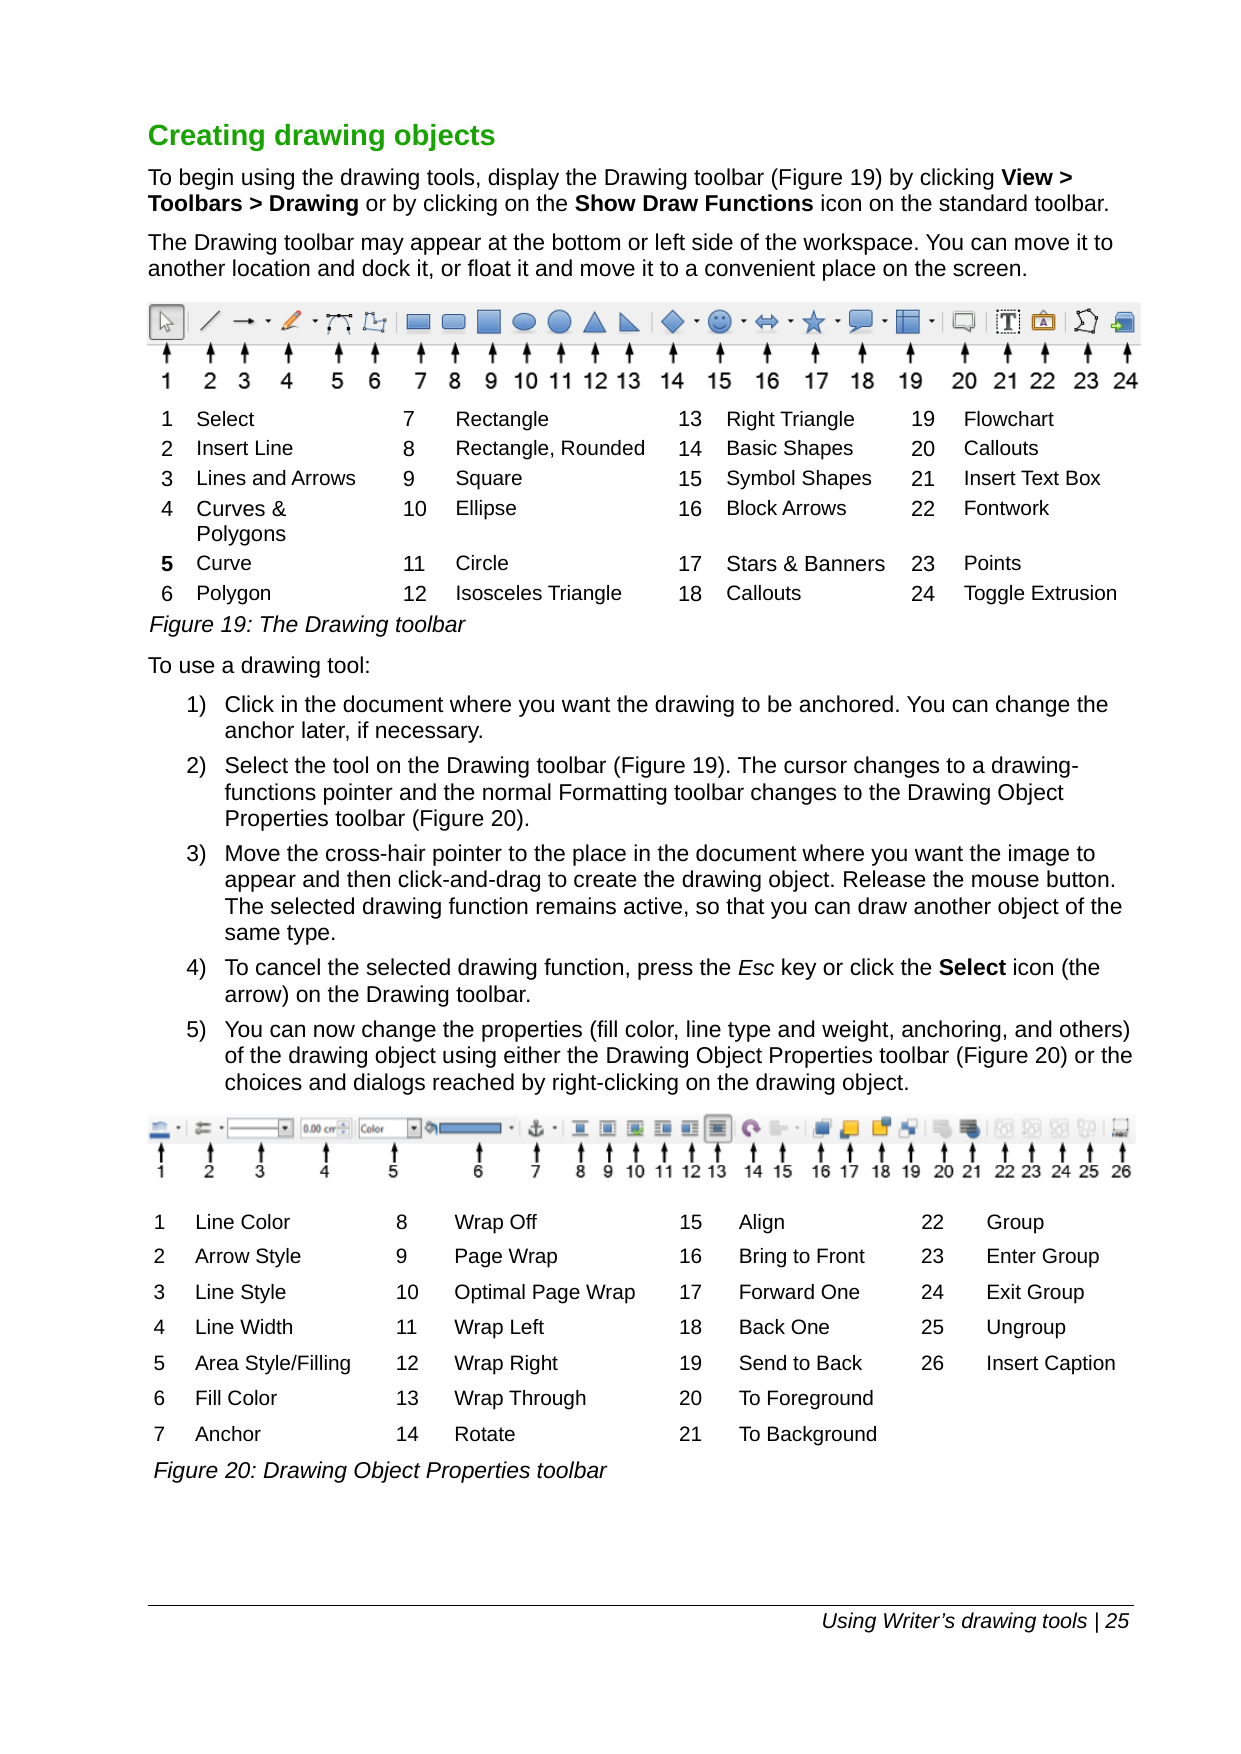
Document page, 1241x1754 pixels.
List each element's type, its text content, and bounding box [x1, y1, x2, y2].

table_cell Insert Line [185, 436, 391, 466]
table_cell 3 [149, 466, 184, 496]
table_cell 11 [378, 1309, 437, 1345]
table_cell Circle [444, 551, 666, 581]
table_cell 7 [148, 1416, 177, 1451]
table_cell 20 [899, 436, 952, 466]
list Click in the document where you want the drawing to be anchored. You can change the anchor later, if necessary. [207, 691, 1134, 743]
table_cell 1 [149, 406, 184, 436]
table_cell Line Color [178, 1204, 378, 1238]
table_cell 21 [661, 1416, 721, 1451]
table_cell [903, 1416, 969, 1451]
table_cell Polygon [185, 581, 391, 611]
table_cell 18 [661, 1309, 721, 1345]
table_cell Lines and Arrows [185, 466, 391, 496]
table_cell Optimal Page Wrap [437, 1274, 661, 1309]
table_cell Curves & Polygons [185, 496, 391, 551]
table_cell [969, 1380, 1134, 1416]
table_cell Insert Text Box [952, 466, 1134, 496]
table_cell Insert Caption [969, 1345, 1134, 1380]
table_cell 19 [899, 406, 952, 436]
table_cell Rotate [437, 1416, 661, 1451]
table_cell To Foreground [721, 1380, 903, 1416]
table_cell Basic Shapes [714, 436, 899, 466]
table_cell [903, 1380, 969, 1416]
table_header [149, 294, 1134, 300]
table_cell 20 [661, 1380, 721, 1416]
table_cell 12 [391, 581, 444, 611]
picture [144, 1109, 1137, 1184]
table_cell Anchor [178, 1416, 378, 1451]
table_cell 17 [666, 551, 714, 581]
table_cell Exit Group [969, 1274, 1134, 1309]
table_cell 22 [899, 496, 952, 551]
table_cell 16 [661, 1239, 721, 1274]
table_cell Send to Back [721, 1345, 903, 1380]
text The Drawing toolbar may appear at the bottom or left side of the workspace. You can move it to another location and dock it, or float it and move it to a convenient place on the screen. [148, 229, 1134, 281]
table_cell 19 [661, 1345, 721, 1380]
list You can now change the properties (fill color, line type and weight, anchoring, and others) of the drawing object using either the Drawing Object Properties toolbar (Figure 20) or the choices and dialogs reached by right-clicking on the drawing object. [207, 1016, 1134, 1095]
table_cell 22 [903, 1204, 969, 1238]
table_cell 1 [148, 1204, 177, 1238]
table_cell Page Wrap [437, 1239, 661, 1274]
text To begin using the drawing tools, display the Drawing toolbar (Figure 19) by clicking View > Toolbars > Drawing or by clicking on the Show Draw Functions icon on the standard toolbar. [148, 163, 1134, 216]
table_cell Group [969, 1204, 1134, 1238]
table_cell 21 [899, 466, 952, 496]
table_cell 25 [903, 1309, 969, 1345]
table_cell Block Arrows [714, 496, 899, 551]
table_cell 13 [378, 1380, 437, 1416]
table_cell 15 [666, 466, 714, 496]
table_cell 17 [661, 1274, 721, 1309]
table_cell Enter Group [969, 1239, 1134, 1274]
table_cell 9 [391, 466, 444, 496]
table_cell 23 [903, 1239, 969, 1274]
subtitle Creating drawing objects [148, 118, 1134, 152]
table_cell 24 [903, 1274, 969, 1309]
table_cell 4 [148, 1309, 177, 1345]
table_cell 6 [149, 581, 184, 611]
table_cell 2 [149, 436, 184, 466]
table_cell Ellipse [444, 496, 666, 551]
table_cell Right Triangle [714, 406, 899, 436]
table_header [148, 1184, 1134, 1204]
table_cell [969, 1416, 1134, 1451]
table_cell Wrap Right [437, 1345, 661, 1380]
table_cell 3 [148, 1274, 177, 1309]
list Move the cross-hair pointer to the place in the document where you want the image to appear and then click-and-drag to create the drawing object. Release the mouse button. The selected drawing function remains active, so that you can draw another object of the same type. [207, 840, 1134, 945]
table_cell Area Style/Filling [178, 1345, 378, 1380]
table_cell 18 [666, 581, 714, 611]
table_cell Align [721, 1204, 903, 1238]
table_cell 15 [661, 1204, 721, 1238]
table_cell Rectangle [444, 406, 666, 436]
table_cell 16 [666, 496, 714, 551]
list Select the tool on the Drawing toolbar (Figure 19). The cursor changes to a drawing-functions pointer and the normal Formatting toolbar changes to the Drawing Object Properties toolbar (Figure 20). [207, 752, 1134, 831]
table_cell 8 [378, 1204, 437, 1238]
picture [147, 300, 1144, 392]
table_cell Stars & Banners [714, 551, 899, 581]
table_cell Callouts [952, 436, 1134, 466]
table_cell Line Width [178, 1309, 378, 1345]
table_cell Rectangle, Rounded [444, 436, 666, 466]
table_cell Figure 19: The Drawing toolbar [149, 611, 1134, 639]
table_header [149, 392, 1134, 406]
table_cell 8 [391, 436, 444, 466]
table_cell Select [185, 406, 391, 436]
table_cell 4 [149, 496, 184, 551]
table_cell Curve [185, 551, 391, 581]
table_cell 6 [148, 1380, 177, 1416]
table_cell Arrow Style [178, 1239, 378, 1274]
table_cell 23 [899, 551, 952, 581]
table_cell Callouts [714, 581, 899, 611]
table_cell Wrap Left [437, 1309, 661, 1345]
table_cell Symbol Shapes [714, 466, 899, 496]
table_cell Fontwork [952, 496, 1134, 551]
table_cell 9 [378, 1239, 437, 1274]
table_cell 14 [666, 436, 714, 466]
table_cell Ungroup [969, 1309, 1134, 1345]
table_cell 13 [666, 406, 714, 436]
table_cell Bring to Front [721, 1239, 903, 1274]
table_cell 10 [378, 1274, 437, 1309]
table_cell 12 [378, 1345, 437, 1380]
text To use a drawing tool: [148, 652, 1134, 678]
table_cell To Background [721, 1416, 903, 1451]
table_cell Flowchart [952, 406, 1134, 436]
table_cell 5 [149, 551, 184, 581]
table_cell Fill Color [178, 1380, 378, 1416]
table_cell Line Style [178, 1274, 378, 1309]
list To cancel the selected drawing function, press the Esc key or click the Select icon (the arrow) on the Drawing toolbar. [207, 954, 1134, 1007]
table_cell 24 [899, 581, 952, 611]
table_cell Isosceles Triangle [444, 581, 666, 611]
table_cell 10 [391, 496, 444, 551]
table_cell Square [444, 466, 666, 496]
table_cell 7 [391, 406, 444, 436]
table_cell Forward One [721, 1274, 903, 1309]
table_cell 26 [903, 1345, 969, 1380]
table_cell Back One [721, 1309, 903, 1345]
table_cell 5 [148, 1345, 177, 1380]
table_header [148, 1104, 1134, 1109]
table_cell 11 [391, 551, 444, 581]
table_cell Toggle Extrusion [952, 581, 1134, 611]
table_cell Figure 20: Drawing Object Properties toolbar [148, 1451, 1134, 1489]
table_cell Wrap Off [437, 1204, 661, 1238]
table_cell Wrap Through [437, 1380, 661, 1416]
table_cell 2 [148, 1239, 177, 1274]
table_cell 14 [378, 1416, 437, 1451]
table_cell Points [952, 551, 1134, 581]
